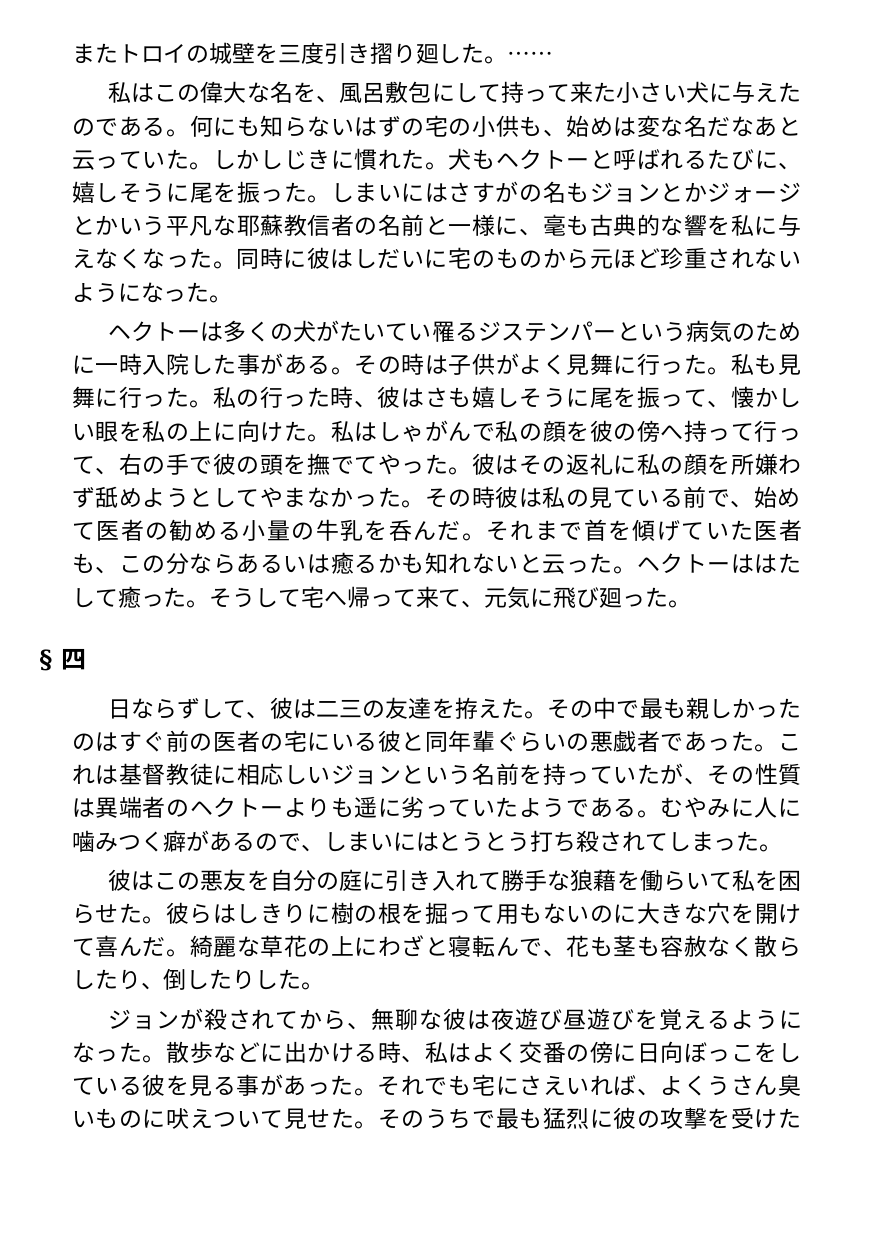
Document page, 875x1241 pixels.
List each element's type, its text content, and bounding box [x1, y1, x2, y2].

text ヘクトーは多くの犬がたいてい罹るジステンパーという病気のために一時入院した事がある。その時は子供がよく見舞に行った。私も見舞に行った。私の行った時、彼はさも嬉しそうに尾を振って、懐かしい眼を私の上に向けた。私はしゃがんで私の顔を彼の傍へ持って行って、右の手で彼の頭を撫でてやった。彼はその返礼に私の顔を所嫌わず舐めようとしてやまなかった。その時彼は私の見ている前で、始めて医者の勧める小量の牛乳を呑んだ。それまで首を傾げていた医者も、この分ならあるいは癒るかも知れないと云った。ヘクトーははたして癒った。そうして宅へ帰って来て、元気に飛び廻った。 [72, 314, 802, 613]
text 日ならずして、彼は二三の友達を拵えた。その中で最も親しかったのはすぐ前の医者の宅にいる彼と同年輩ぐらいの悪戯者であった。これは基督教徒に相応しいジョンという名前を持っていたが、その性質は異端者のヘクトーよりも遥に劣っていたようである。むやみに人に噛みつく癖があるので、しまいにはとうとう打ち殺されてしまった。 [72, 691, 802, 857]
subtitle § 四 [36, 636, 838, 679]
text ジョンが殺されてから、無聊な彼は夜遊び昼遊びを覚えるようになった。散歩などに出かける時、私はよく交番の傍に日向ぼっこをしている彼を見る事があった。それでも宅にさえいれば、よくうさん臭いものに吠えついて見せた。そのうちで最も猛烈に彼の攻撃を受けた [72, 1002, 802, 1134]
text 彼はこの悪友を自分の庭に引き入れて勝手な狼藉を働らいて私を困らせた。彼らはしきりに樹の根を掘って用もないのに大きな穴を開けて喜んだ。綺麗な草花の上にわざと寝転んで、花も茎も容赦なく散らしたり、倒したりした。 [72, 863, 802, 996]
text またトロイの城壁を三度引き摺り廻した。…… [72, 36, 802, 69]
text 私はこの偉大な名を、風呂敷包にして持って来た小さい犬に与えたのである。何にも知らないはずの宅の小供も、始めは変な名だなあと云っていた。しかしじきに慣れた。犬もヘクトーと呼ばれるたびに、嬉しそうに尾を振った。しまいにはさすがの名もジョンとかジォージとかいう平凡な耶蘇教信者の名前と一様に、毫も古典的な響を私に与えなくなった。同時に彼はしだいに宅のものから元ほど珍重されないようになった。 [72, 75, 802, 308]
